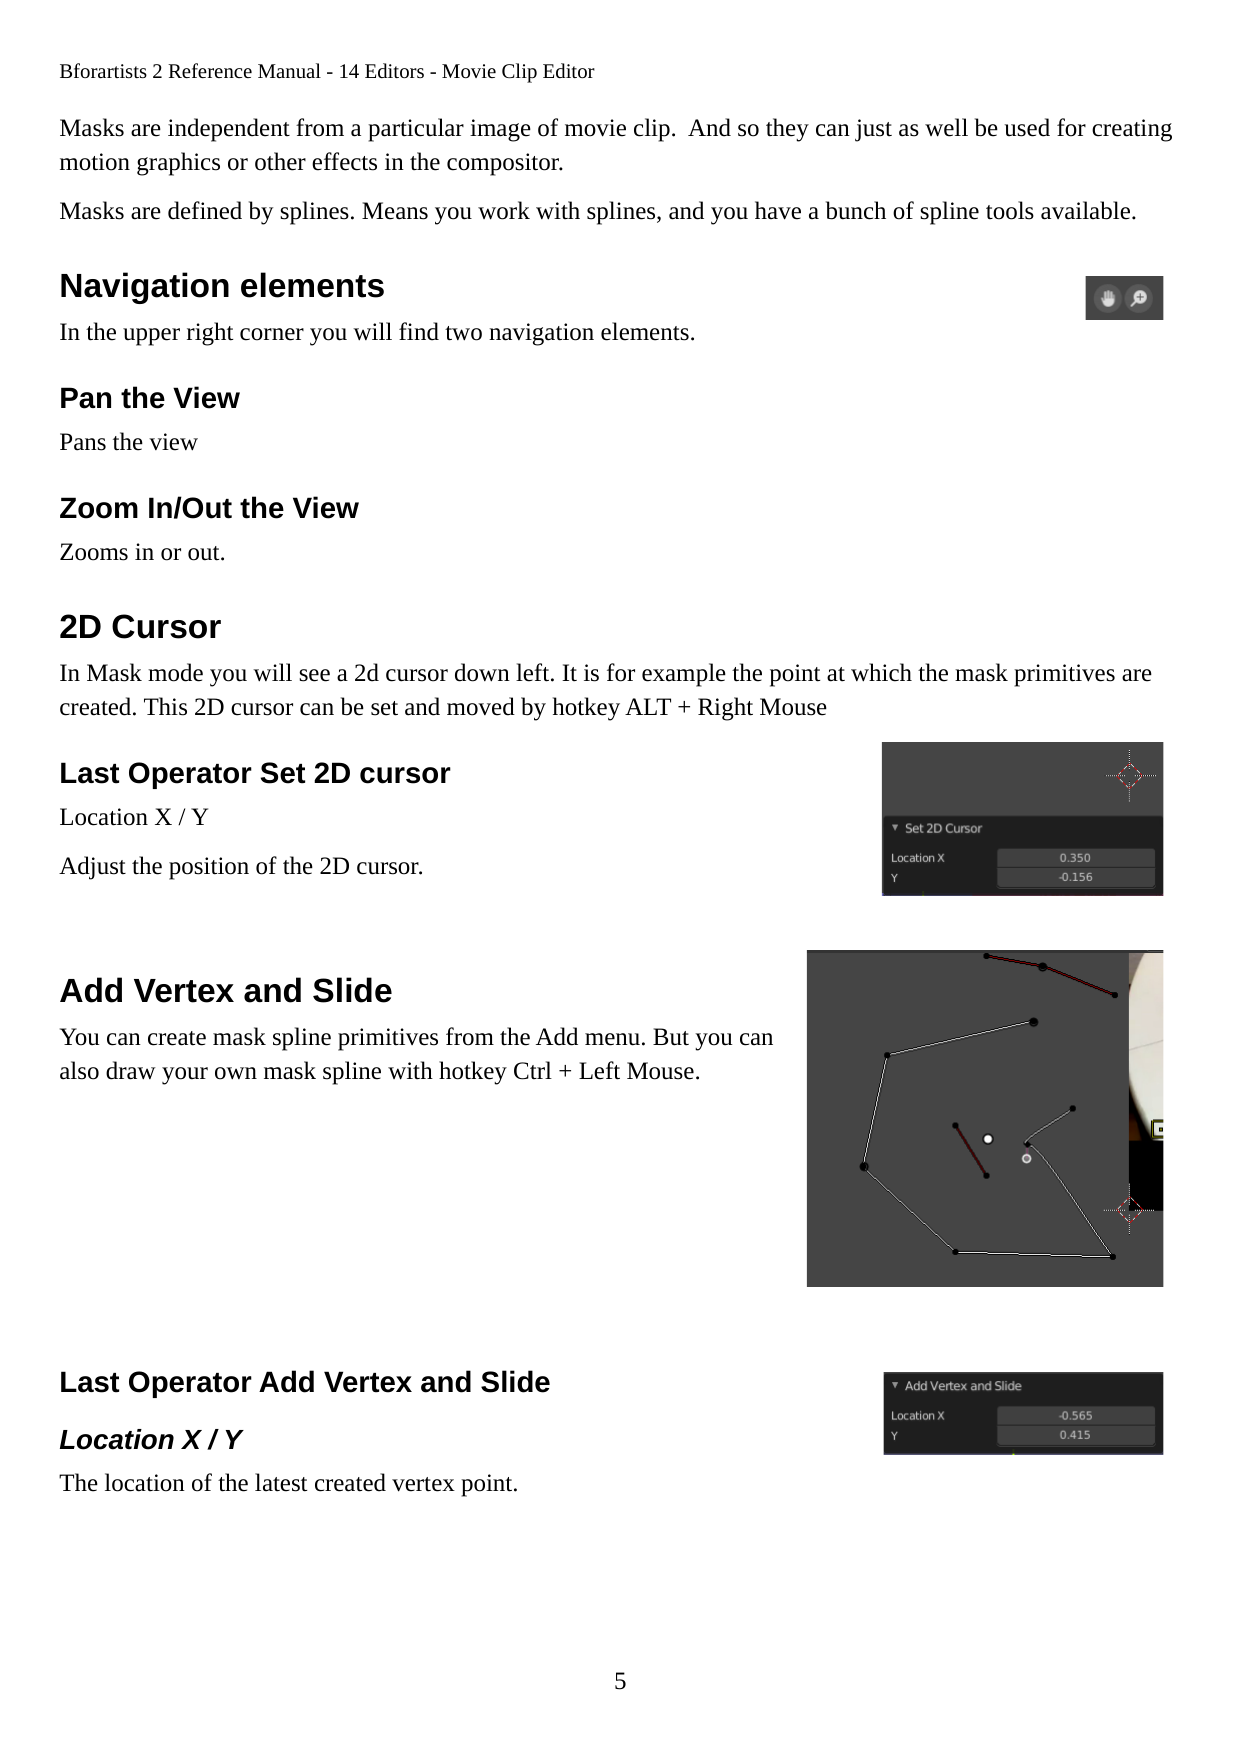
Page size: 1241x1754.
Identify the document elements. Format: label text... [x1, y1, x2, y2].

picture [806, 950, 1164, 1287]
picture [1085, 276, 1164, 320]
text Zooms in or out. [59, 537, 1181, 566]
subtitle Last Operator Set 2D cursor [59, 756, 881, 790]
text Masks are defined by splines. Means you work with splines, and you have a bunch of spline tools available. [59, 196, 1181, 225]
text Adjust the position of the 2D cursor. [59, 851, 881, 880]
subtitle Location X / Y [59, 1424, 1181, 1456]
subtitle [1164, 970, 1181, 1009]
subtitle Navigation elements [59, 266, 1181, 305]
text Pans the view [59, 427, 1181, 456]
picture [883, 1372, 1164, 1455]
text [1164, 802, 1181, 831]
subtitle Add Vertex and Slide [59, 970, 806, 1009]
text The location of the latest created vertex point. [59, 1468, 1181, 1497]
subtitle [1164, 756, 1181, 790]
text Location X / Y [59, 802, 881, 831]
text You can create mask spline primitives from the Add menu. But you can also draw your own mask spline with hotkey Ctrl + Left Mouse. [59, 1022, 806, 1085]
subtitle Pan the View [59, 381, 1181, 414]
subtitle 2D Cursor [59, 607, 1181, 646]
subtitle Zoom In/Out the View [59, 491, 1181, 524]
text Masks are independent from a particular image of movie clip. And so they can just as well be used for creating motion graphics or other effects in the compositor. [59, 113, 1181, 176]
picture [881, 742, 1164, 896]
text In Mask mode you will see a 2d cursor down left. It is for example the point at which the mask primitives are created. This 2D cursor can be set and moved by hotkey ALT + Right Mouse [59, 658, 1181, 721]
text In the upper right corner you will find two navigation elements. [59, 317, 1181, 346]
subtitle Last Operator Add Vertex and Slide [59, 1365, 1181, 1399]
